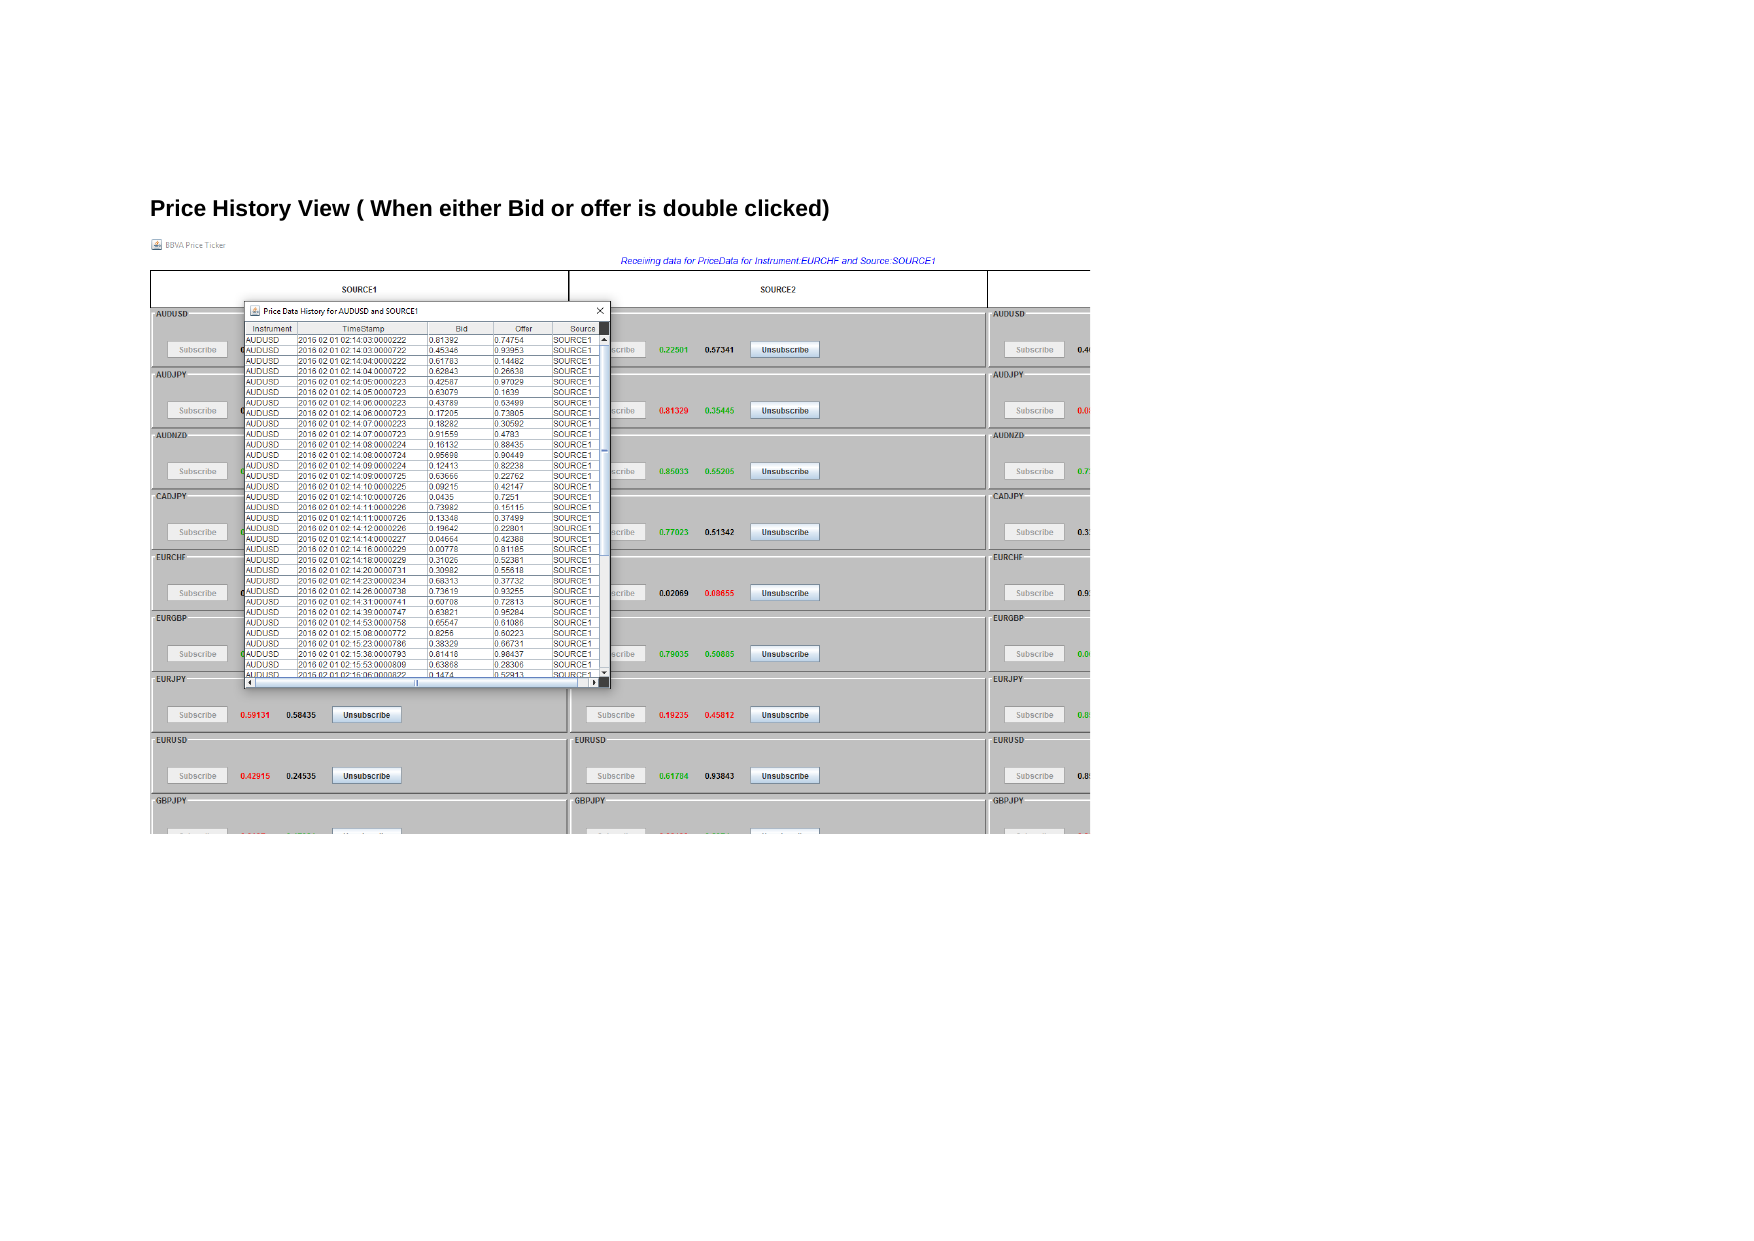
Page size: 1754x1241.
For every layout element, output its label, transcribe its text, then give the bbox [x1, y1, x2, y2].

text Price History View ( When either Bid or offer is double clicked) [150, 195, 1604, 221]
